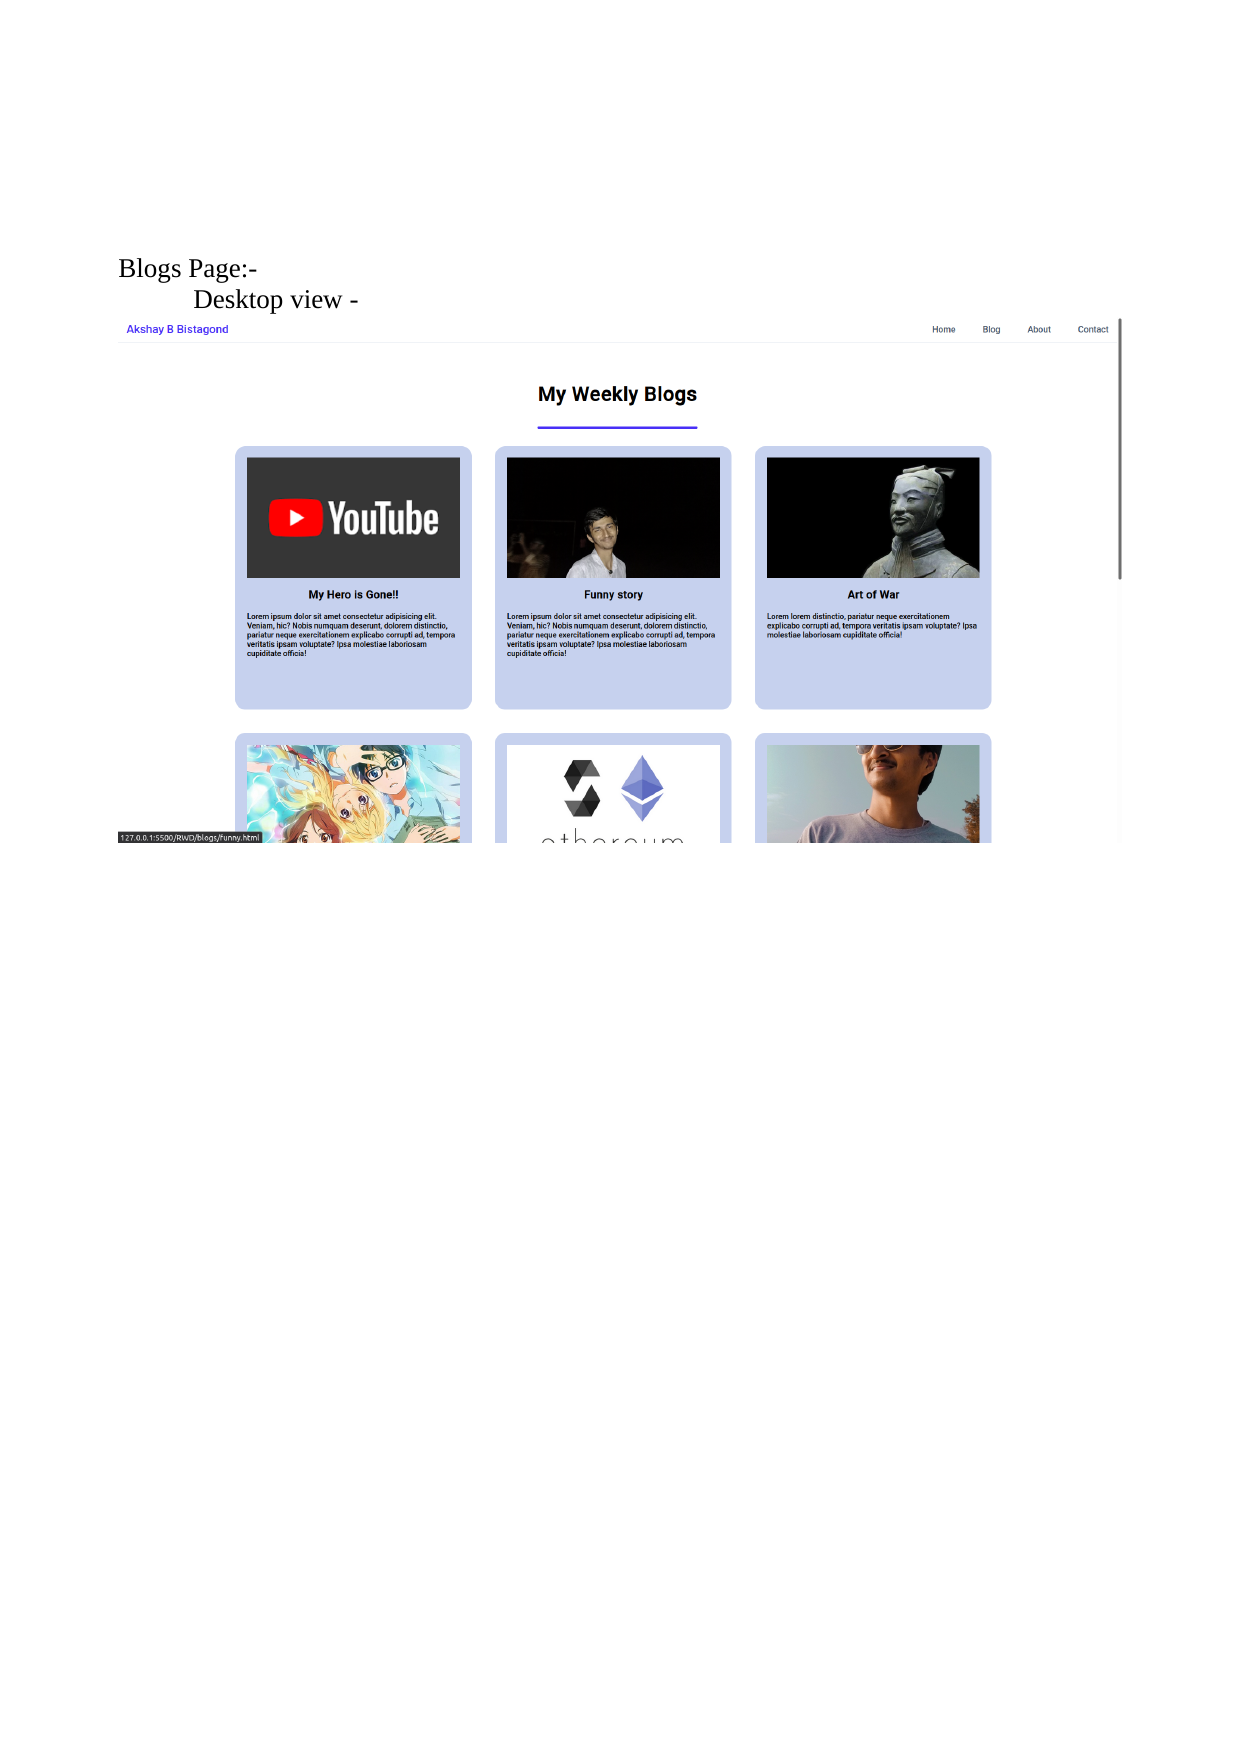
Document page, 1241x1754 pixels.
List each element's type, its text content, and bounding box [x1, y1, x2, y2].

text Desktop view - [118, 283, 1122, 314]
text Blogs Page:- [118, 252, 1122, 283]
picture [118, 317, 1123, 843]
